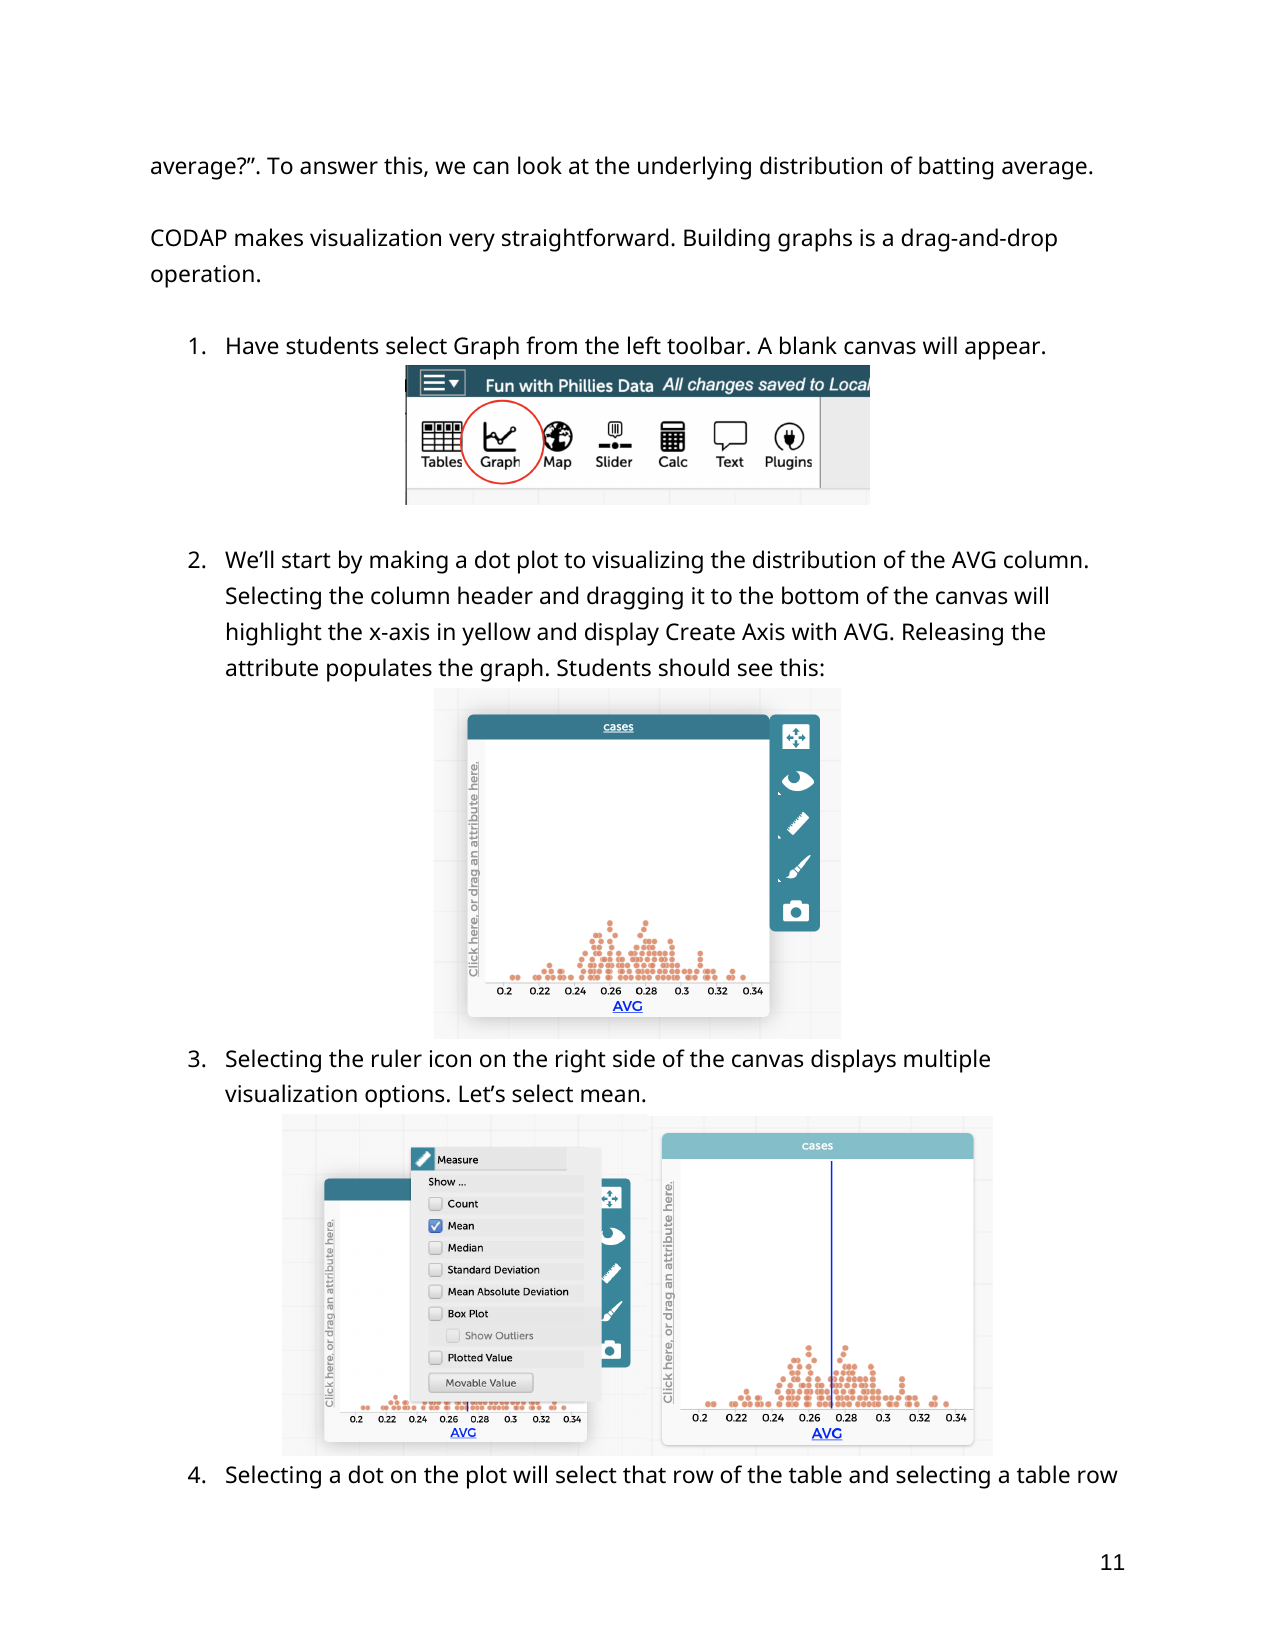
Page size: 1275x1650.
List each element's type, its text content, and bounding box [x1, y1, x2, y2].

text average?”. To answer this, we can look at the underlying distribution of batting average. [150, 150, 1125, 181]
list Have students select Graph from the left toolbar. A blank canvas will appear. [187, 330, 1125, 361]
list Selecting a dot on the plot will select that row of the table and selecting a table row [187, 1459, 1125, 1490]
list We’ll start by making a dot plot to visualizing the distribution of the AVG column. Selecting the column header and dragging it to the bottom of the canvas will highlight the x-axis in yellow and display Create Axis with AVG. Releasing the attribute populates the graph. Students should see this: [187, 544, 1125, 683]
picture [433, 688, 842, 1039]
picture [405, 365, 870, 505]
picture [282, 1114, 993, 1456]
text CODAP makes visualization very straightforward. Building graphs is a drag-and-drop operation. [150, 222, 1125, 289]
list Selecting the ruler icon on the right side of the canvas displays multiple visualization options. Let’s select mean. [187, 1042, 1125, 1110]
